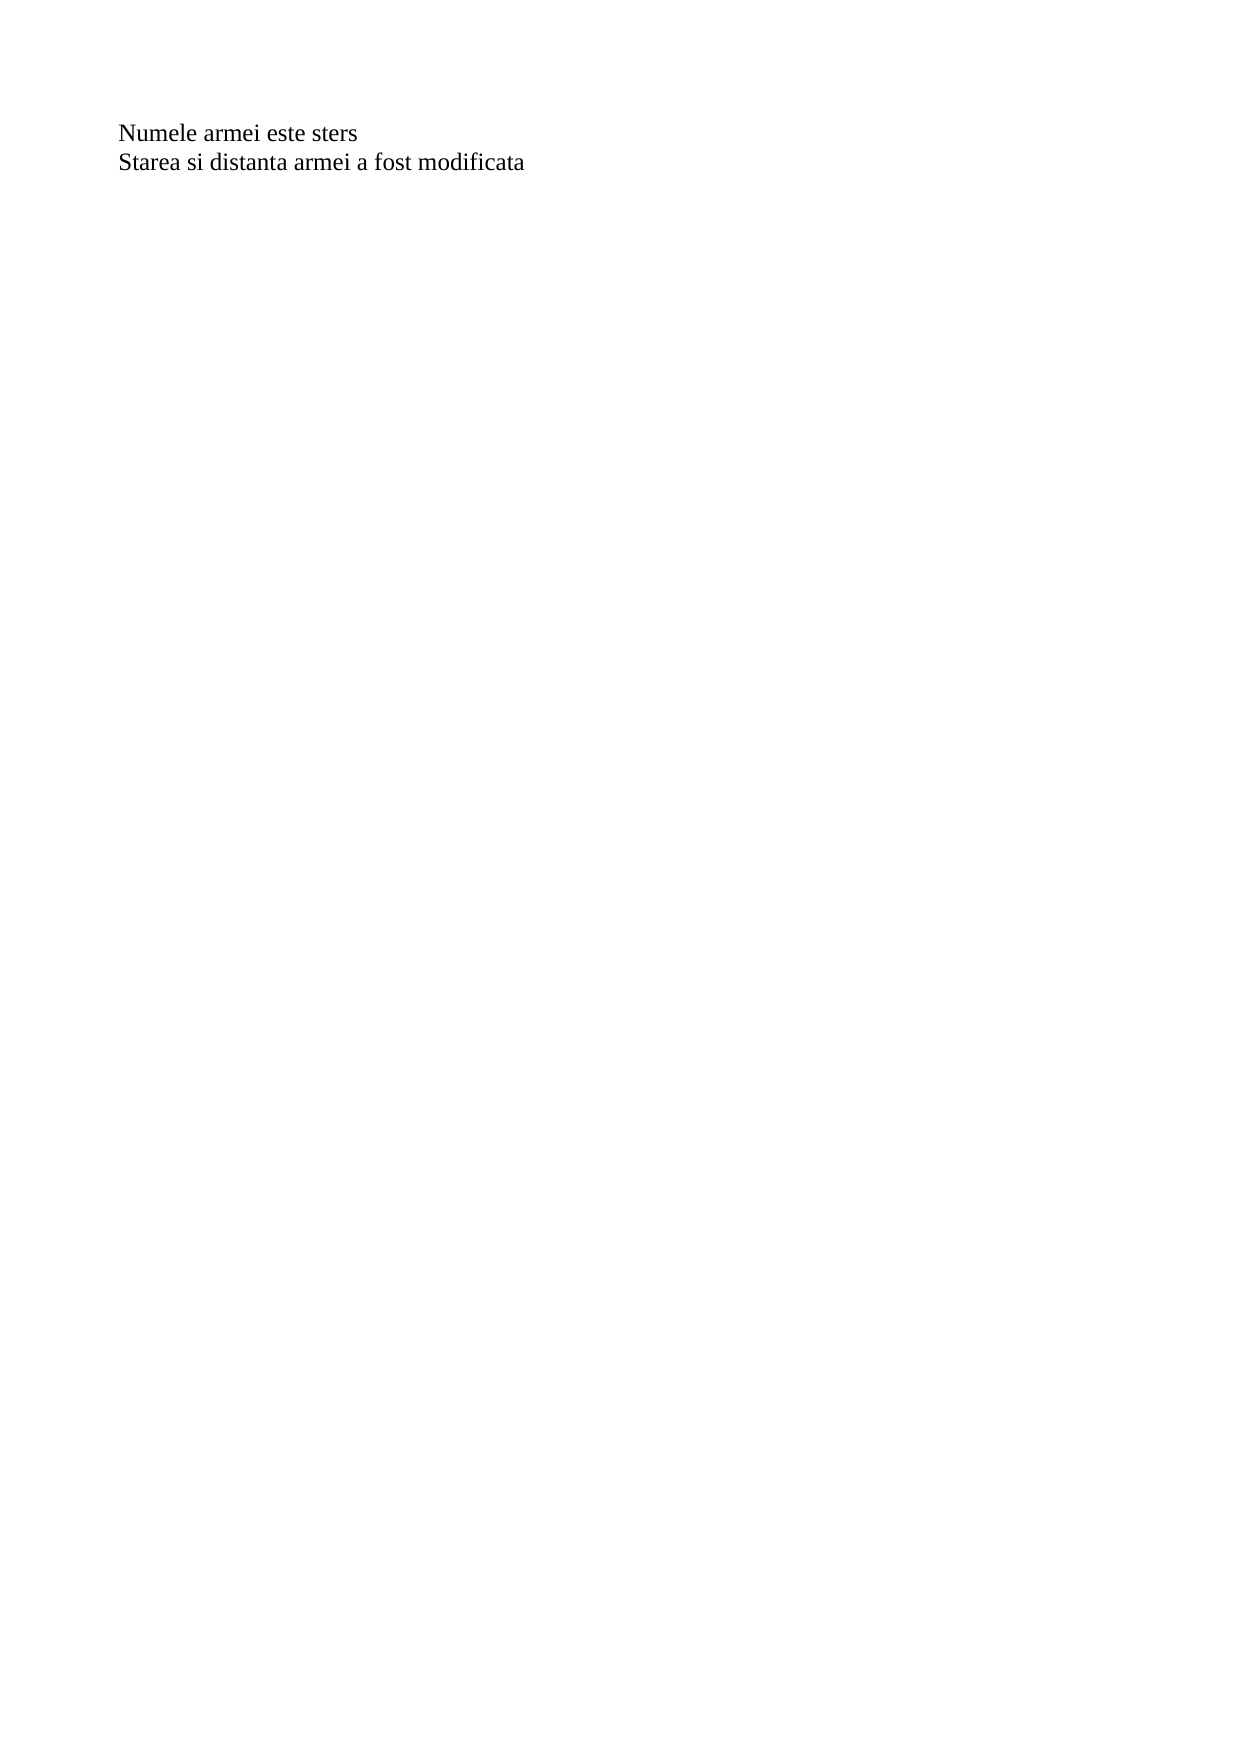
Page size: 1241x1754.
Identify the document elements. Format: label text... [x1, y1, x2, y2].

text Starea si distanta armei a fost modificata [118, 147, 605, 176]
text Numele armei este sters [118, 118, 605, 147]
